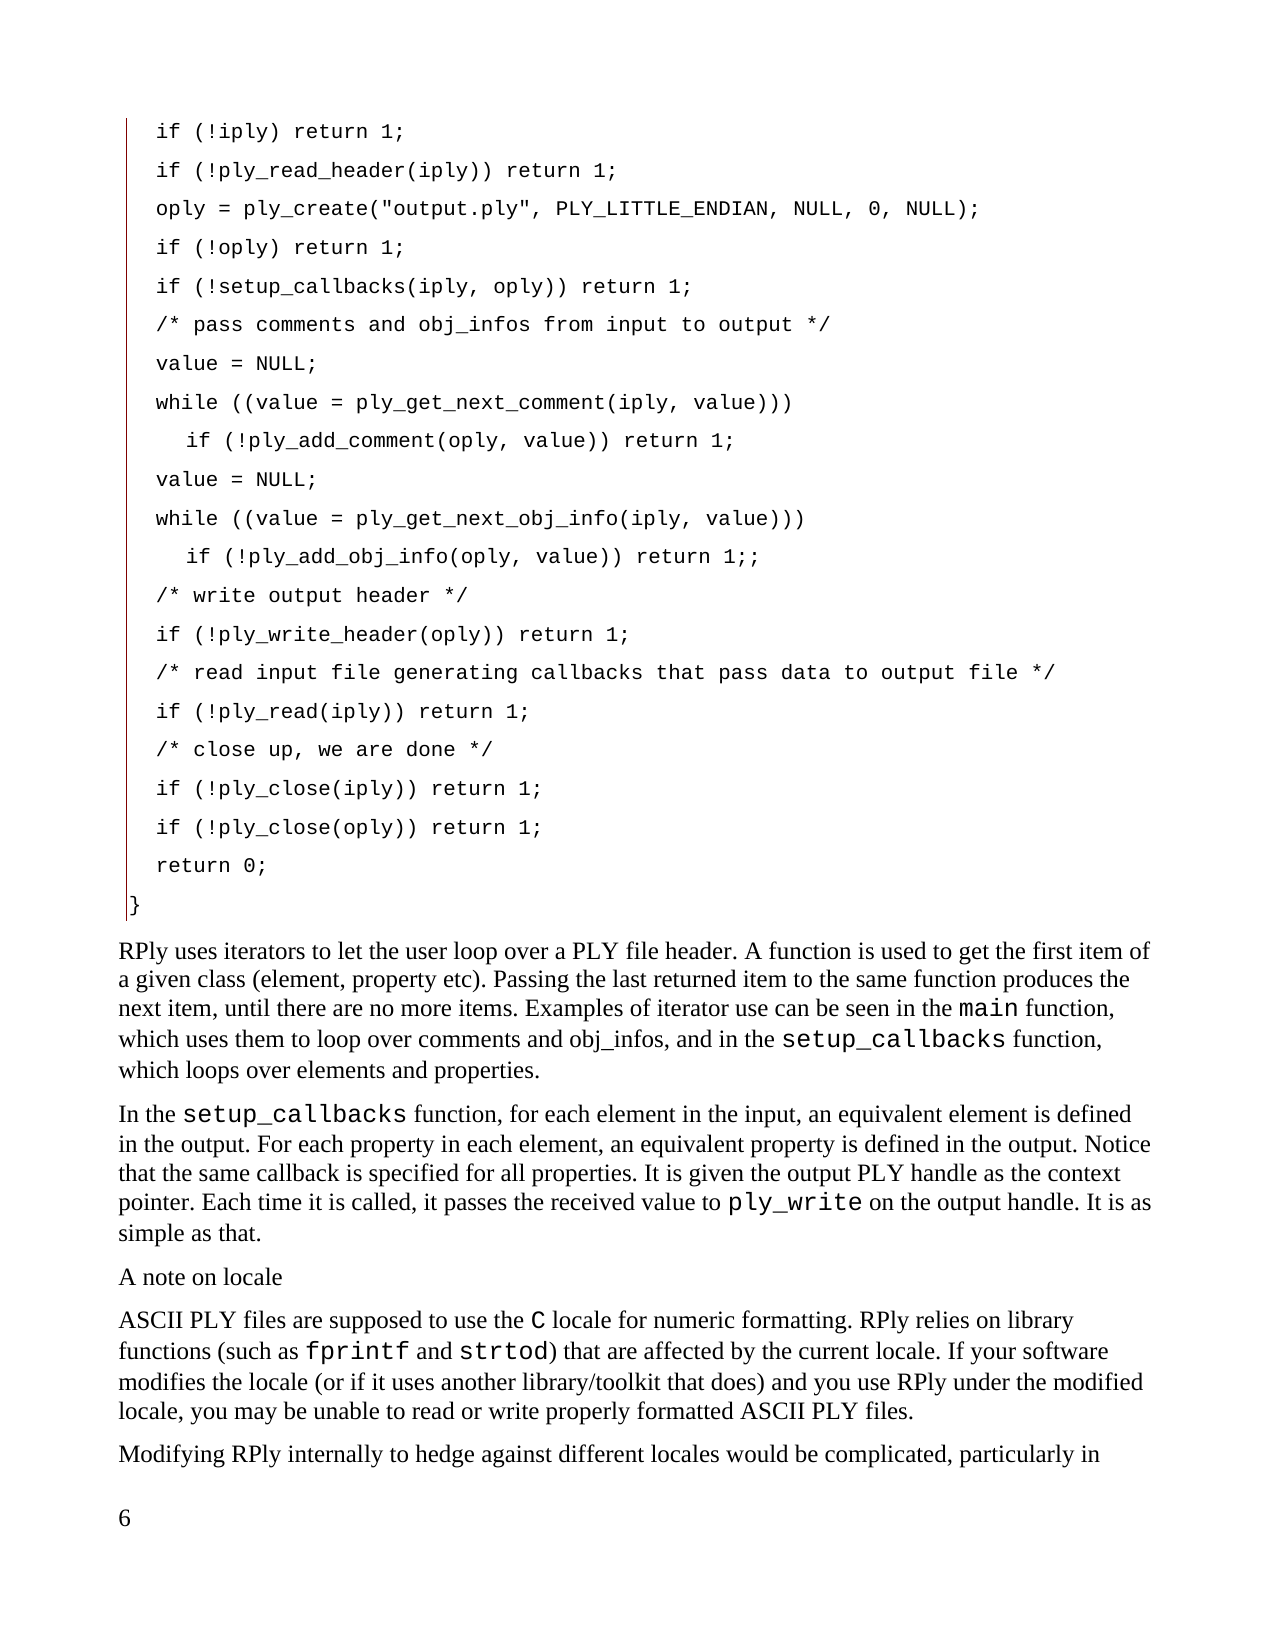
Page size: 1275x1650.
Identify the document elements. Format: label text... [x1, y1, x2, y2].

text oply = ply_create("output.ply", PLY_LITTLE_ENDIAN, NULL, 0, NULL); [127, 195, 1157, 222]
text if (!setup_callbacks(iply, oply)) return 1; [127, 273, 1157, 299]
text value = NULL; [127, 350, 1157, 377]
text /* read input file generating callbacks that pass data to output file */ [127, 659, 1157, 686]
text Modifying RPly internally to hedge against different locales would be complicated, particularly in [118, 1439, 1157, 1468]
text if (!ply_add_obj_info(oply, value)) return 1;; [127, 543, 1157, 570]
text RPly uses iterators to let the user loop over a PLY file header. A function is used to get the first item of a given class (element, property etc). Passing the last returned item to the same function produces the next item, until there are no more items. Examples of iterator use can be seen in the main function, which uses them to loop over comments and obj_infos, and in the setup_callbacks function, which loops over elements and properties. [118, 936, 1157, 1084]
text value = NULL; [127, 466, 1157, 493]
text /* close up, we are done */ [127, 736, 1157, 763]
text /* pass comments and obj_infos from input to output */ [127, 311, 1157, 338]
text if (!ply_close(iply)) return 1; [127, 775, 1157, 802]
text ASCII PLY files are supposed to use the C locale for numeric formatting. RPly relies on library functions (such as fprintf and strtod) that are affected by the current locale. If your software modifies the locale (or if it uses another library/toolkit that does) and you use RPly under the modified locale, you may be unable to read or write properly formatted ASCII PLY files. [118, 1305, 1157, 1424]
text if (!ply_add_comment(oply, value)) return 1; [127, 427, 1157, 454]
text In the setup_callbacks function, for each element in the input, an equivalent element is defined in the output. For each property in each element, an equivalent property is defined in the output. Notice that the same callback is specified for all properties. It is given the output PLY handle as the context pointer. Each time it is called, it passes the received value to ply_write on the output handle. It is as simple as that. [118, 1099, 1157, 1247]
text return 0; [127, 852, 1157, 879]
text if (!oply) return 1; [127, 234, 1157, 261]
text if (!ply_read(iply)) return 1; [127, 698, 1157, 724]
text if (!iply) return 1; [127, 118, 1157, 145]
text while ((value = ply_get_next_obj_info(iply, value))) [127, 504, 1157, 531]
text /* write output header */ [127, 582, 1157, 608]
text if (!ply_write_header(oply)) return 1; [127, 621, 1157, 647]
text A note on locale [118, 1262, 1157, 1290]
text } [127, 891, 1157, 921]
text if (!ply_close(oply)) return 1; [127, 814, 1157, 840]
text if (!ply_read_header(iply)) return 1; [127, 157, 1157, 183]
text while ((value = ply_get_next_comment(iply, value))) [127, 389, 1157, 415]
